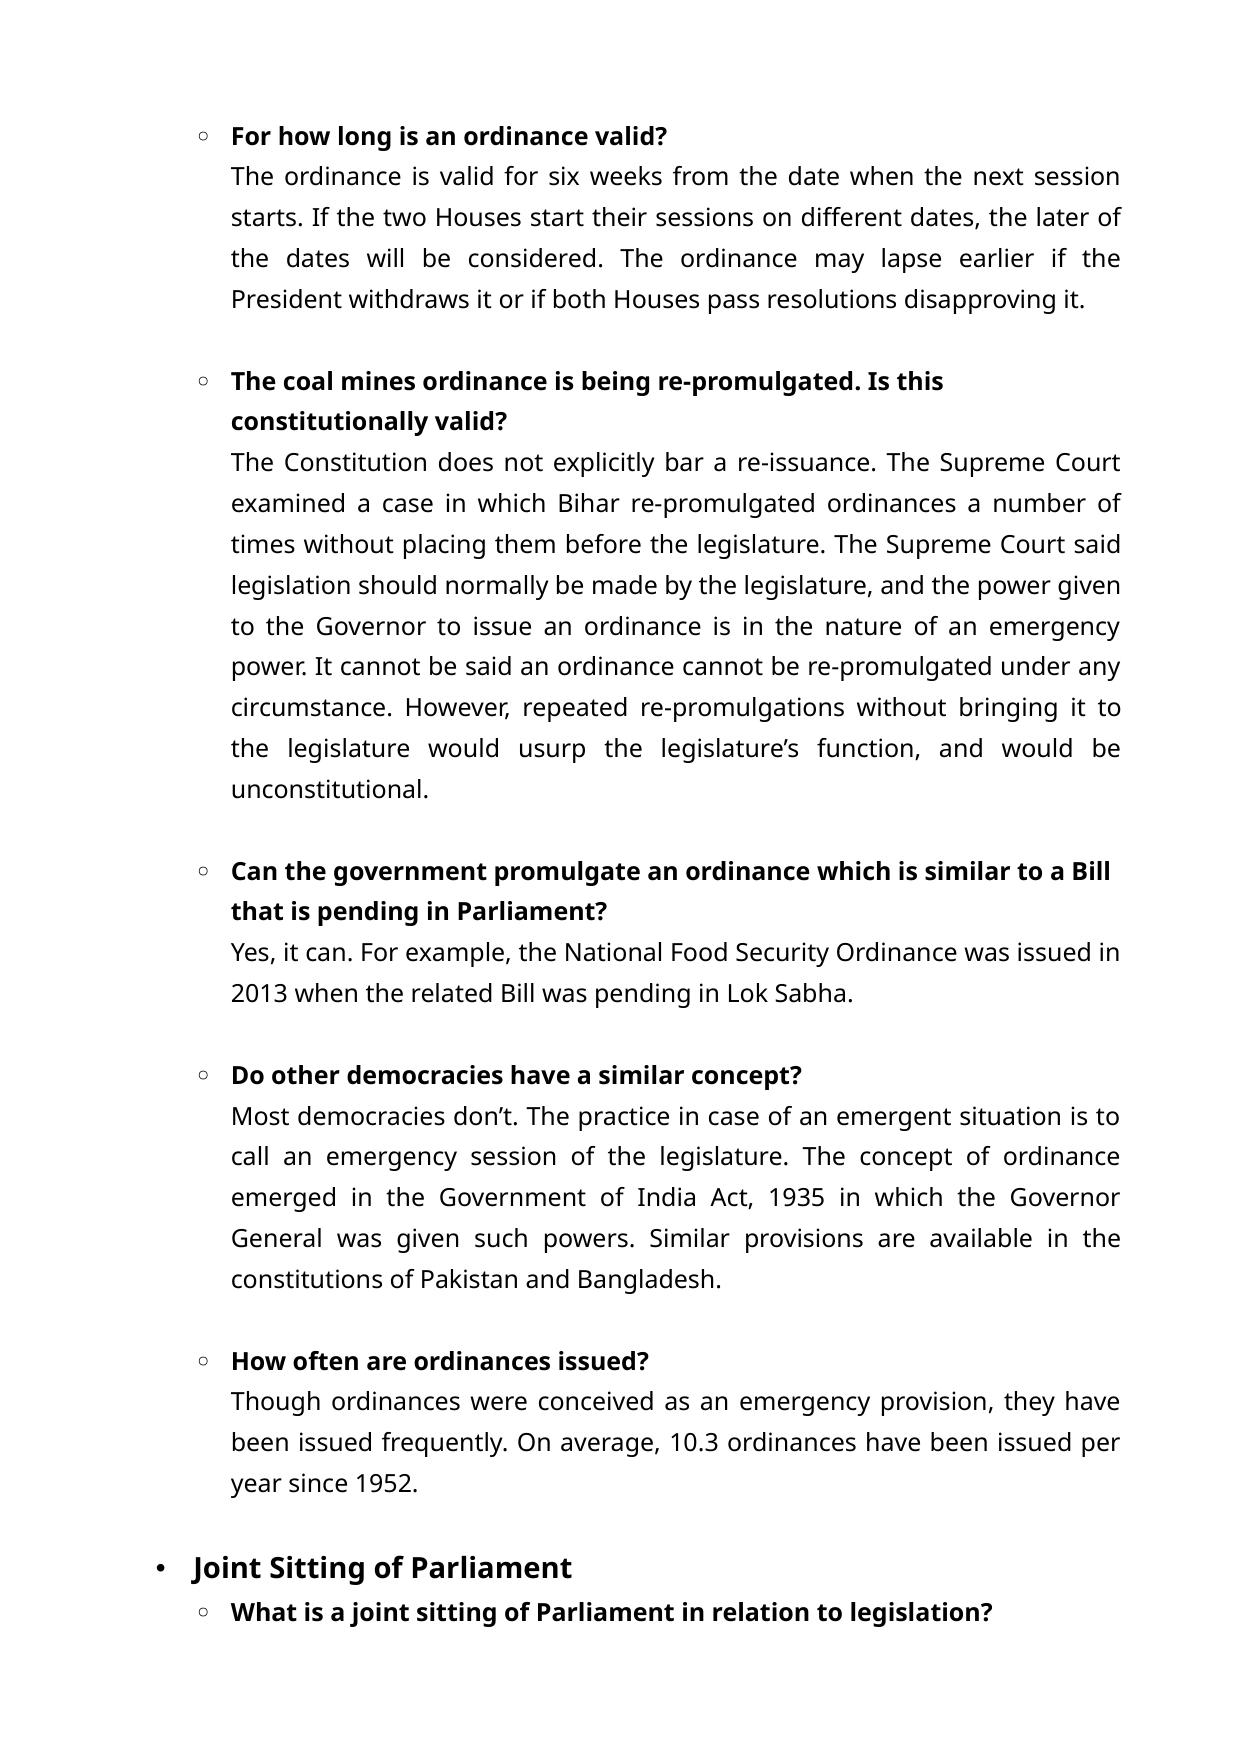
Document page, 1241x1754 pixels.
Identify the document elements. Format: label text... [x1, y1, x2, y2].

list How often are ordinances issued? [193, 1343, 1122, 1377]
list For how long is an ordinance valid? [193, 118, 1122, 152]
list Joint Sitting of Parliament [156, 1547, 1122, 1587]
list The coal mines ordinance is being re-promulgated. Is this constitutionally valid? [193, 363, 1122, 438]
list Yes, it can. For example, the National Food Security Ordinance was issued in 2013 when the related Bill was pending in Lok Sabha. [193, 935, 1122, 1010]
list The ordinance is valid for six weeks from the date when the next session starts. If the two Houses start their sessions on different dates, the later of the dates will be considered. The ordinance may lapse earlier if the President withdraws it or if both Houses pass resolutions disapproving it. [193, 159, 1122, 316]
list Though ordinances were conceived as an emergency provision, they have been issued frequently. On average, 10.3 ordinances have been issued per year since 1952. [193, 1384, 1122, 1500]
list Do other democracies have a similar concept? [193, 1057, 1122, 1091]
list Can the government promulgate an ordinance which is similar to a Bill that is pending in Parliament? [193, 853, 1122, 928]
list Most democracies don’t. The practice in case of an emergent situation is to call an emergency session of the legislature. The concept of ordinance emerged in the Government of India Act, 1935 in which the Governor General was given such powers. Similar provisions are available in the constitutions of Pakistan and Bangladesh. [193, 1098, 1122, 1296]
list What is a joint sitting of Parliament in relation to legislation? [193, 1595, 1122, 1629]
list The Constitution does not explicitly bar a re-issuance. The Supreme Court examined a case in which Bihar re-promulgated ordinances a number of times without placing them before the legislature. The Supreme Court said legislation should normally be made by the legislature, and the power given to the Governor to issue an ordinance is in the nature of an emergency power. It cannot be said an ordinance cannot be re-promulgated under any circumstance. However, repeated re-promulgations without bringing it to the legislature would usurp the legislature’s function, and would be unconstitutional. [193, 445, 1122, 806]
